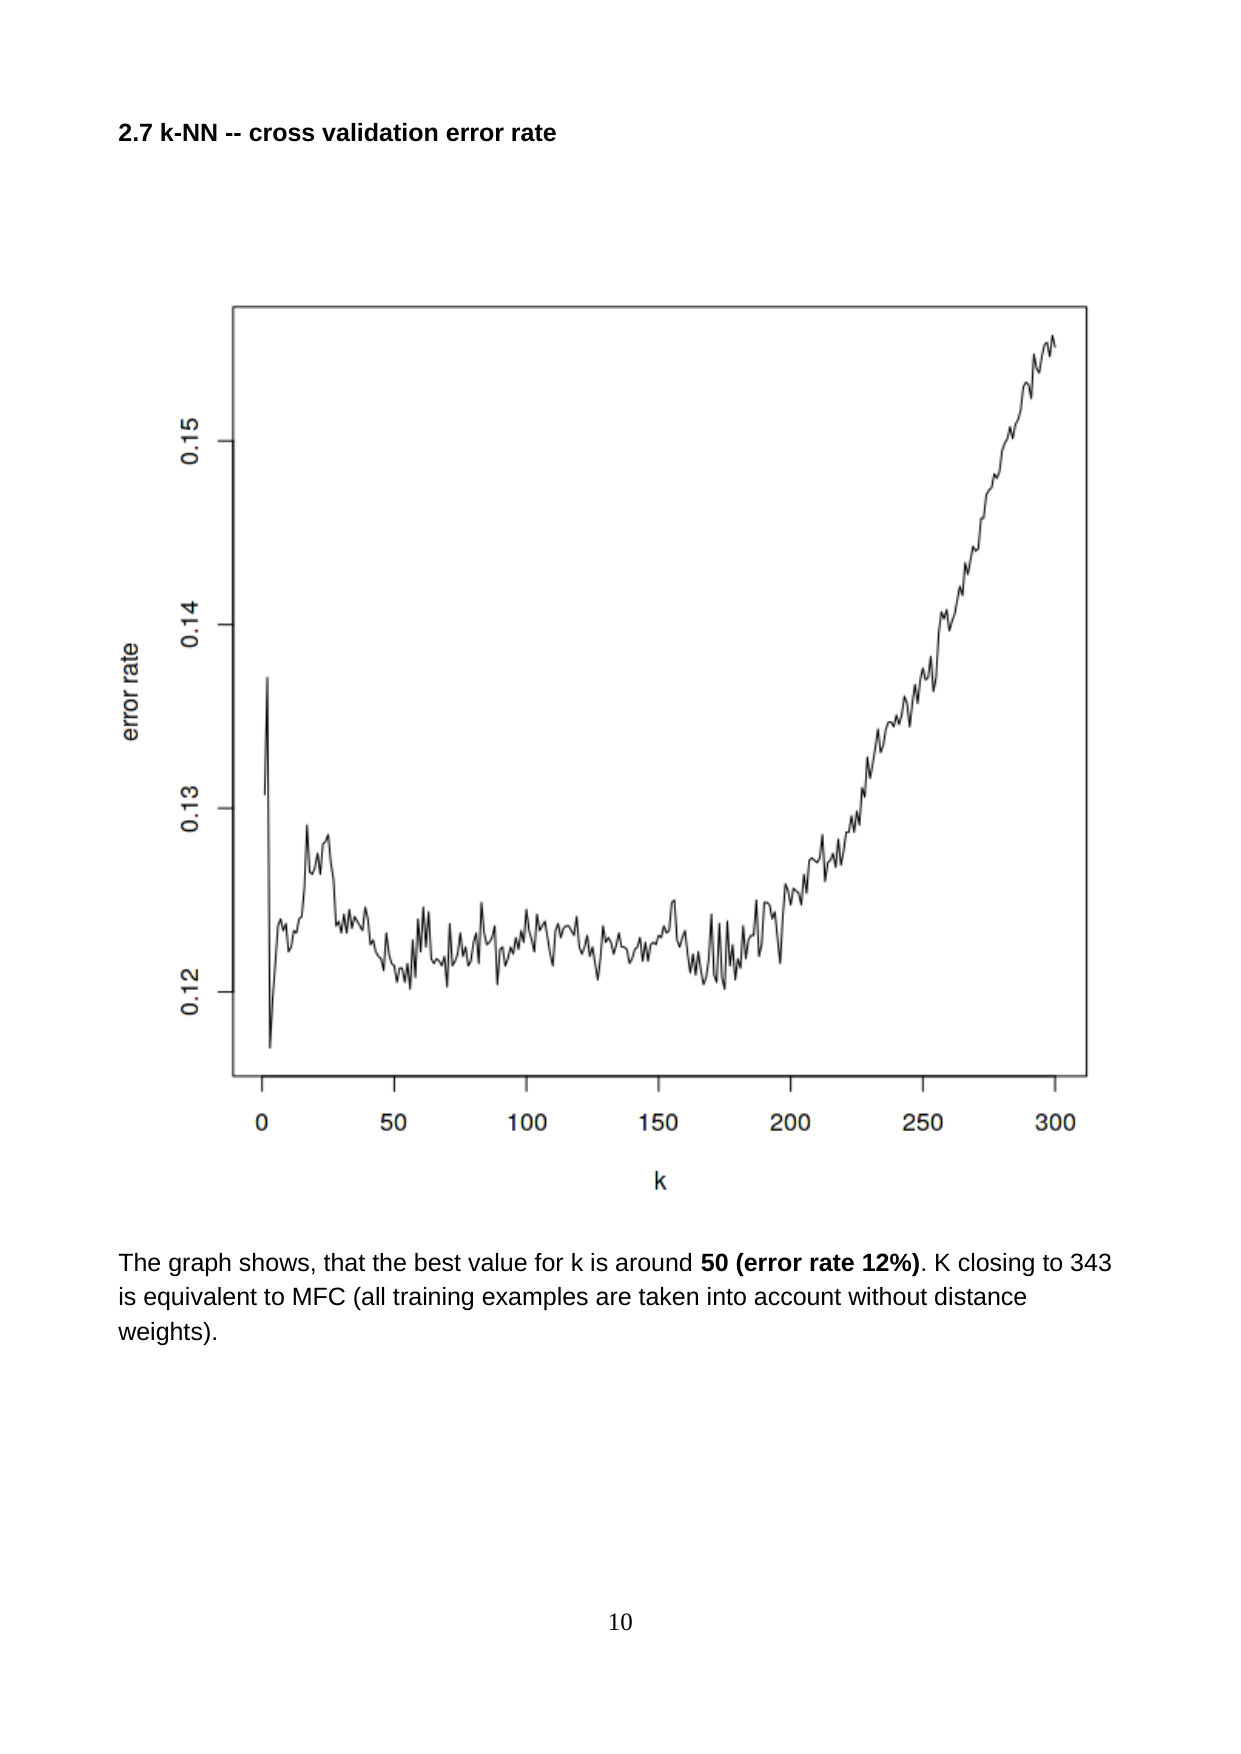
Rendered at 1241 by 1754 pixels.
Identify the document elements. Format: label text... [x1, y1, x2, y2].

picture [118, 202, 1123, 1193]
text 2.7 k-NN -- cross validation error rate [118, 118, 1122, 147]
text The graph shows, that the best value for k is around 50 (error rate 12%). K closing to 343 is equivalent to MFC (all training examples are taken into account without distance weights). [118, 1248, 1122, 1345]
